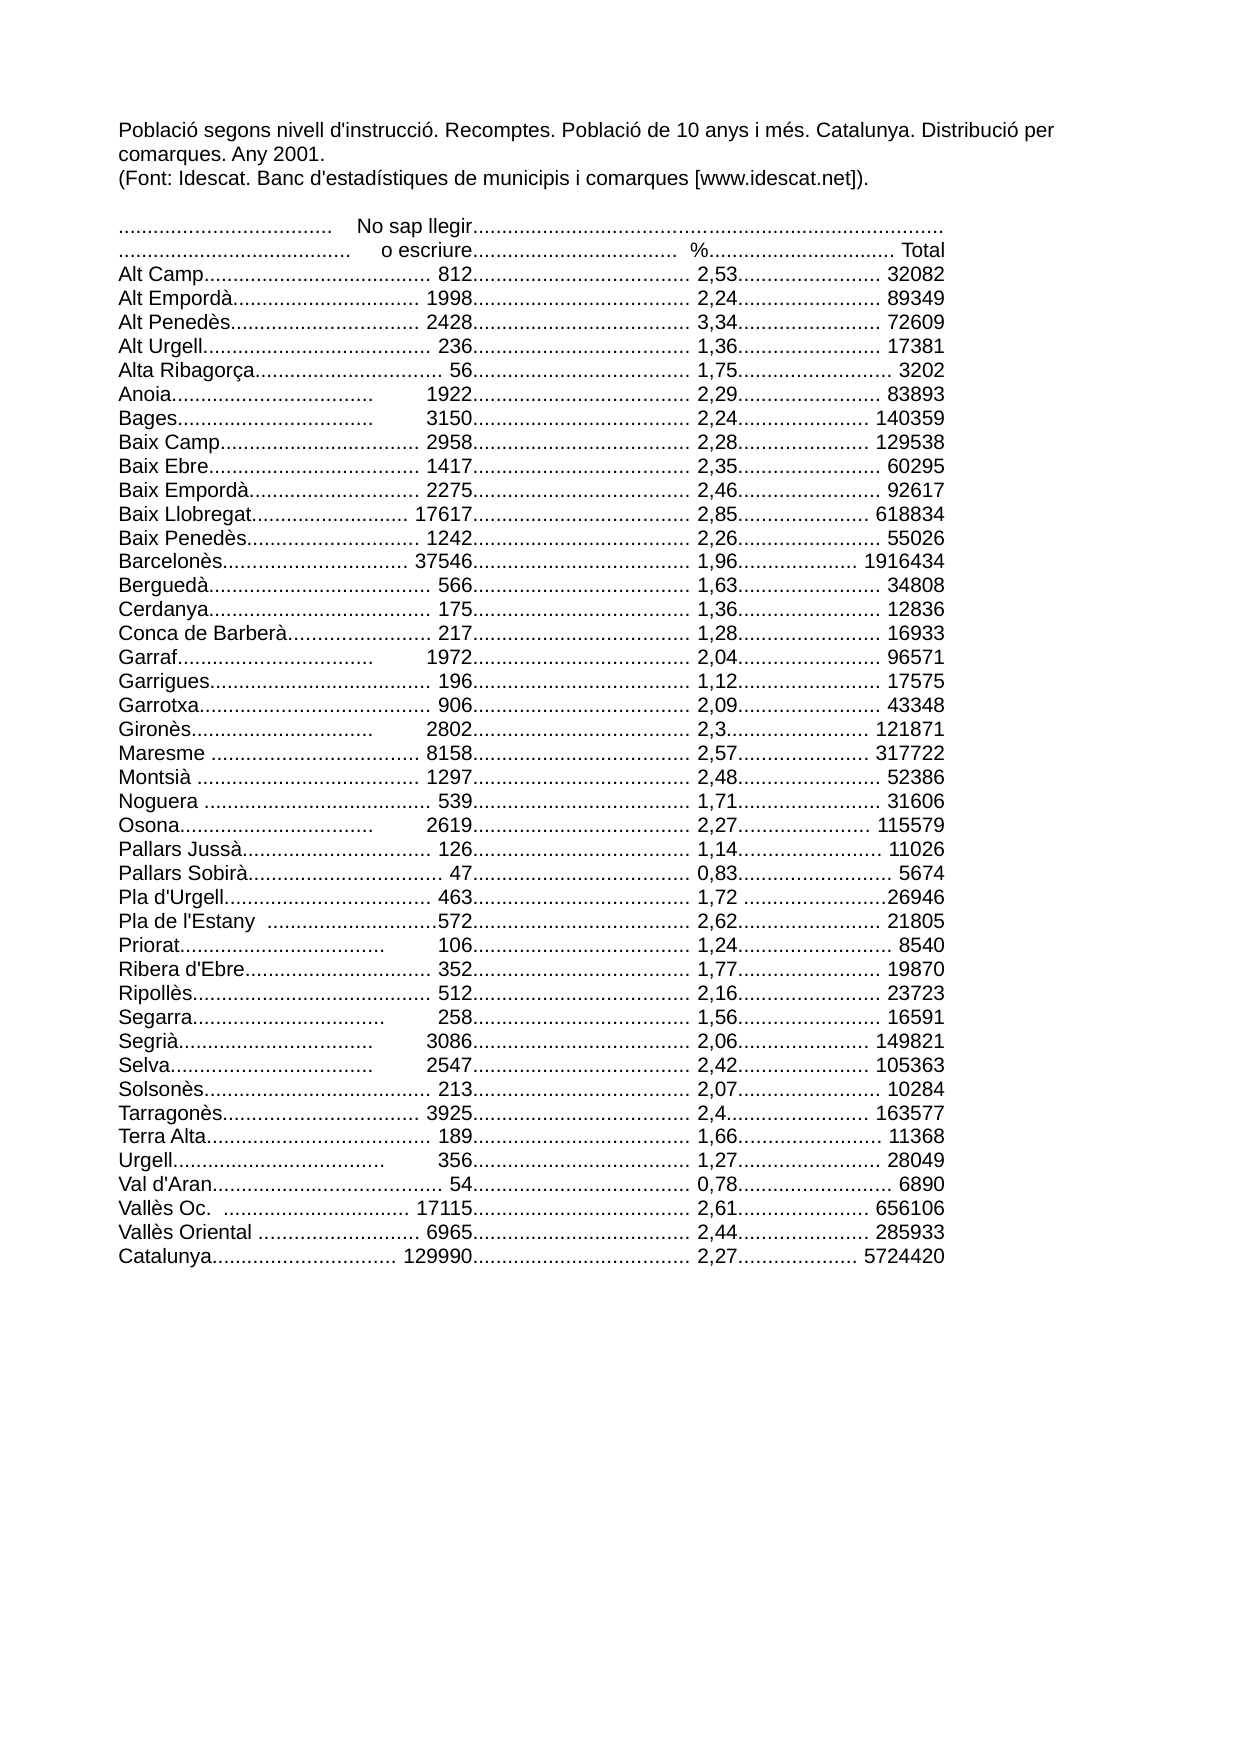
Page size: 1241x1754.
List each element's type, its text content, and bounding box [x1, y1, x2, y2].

text Pla de l'Estany 572 2,62 21805 [118, 909, 1122, 933]
text Segarra 258 1,56 16591 [118, 1004, 1122, 1028]
text Maresme 8158 2,57 317722 [118, 741, 1122, 765]
text Alt Urgell 236 1,36 17381 [118, 334, 1122, 358]
text Pla d'Urgell 463 1,72 26946 [118, 885, 1122, 909]
text Baix Empordà 2275 2,46 92617 [118, 477, 1122, 501]
text Garrotxa 906 2,09 43348 [118, 693, 1122, 717]
text Baix Camp 2958 2,28 129538 [118, 429, 1122, 453]
text Vallès Oc. 17115 2,61 656106 [118, 1196, 1122, 1220]
text Val d'Aran 54 0,78 6890 [118, 1172, 1122, 1196]
text Baix Llobregat 17617 2,85 618834 [118, 501, 1122, 525]
text Segrià 3086 2,06 149821 [118, 1028, 1122, 1052]
text Catalunya 129990 2,27 5724420 [118, 1244, 1122, 1268]
text Pallars Jussà 126 1,14 11026 [118, 837, 1122, 861]
text Barcelonès 37546 1,96 1916434 [118, 549, 1122, 573]
text Noguera 539 1,71 31606 [118, 789, 1122, 813]
text No sap llegir [118, 214, 1122, 238]
text Anoia 1922 2,29 83893 [118, 382, 1122, 406]
text (Font: Idescat. Banc d'estadístiques de municipis i comarques [www.idescat.net]). [118, 166, 1122, 190]
text Cerdanya 175 1,36 12836 [118, 597, 1122, 621]
text Priorat 106 1,24 8540 [118, 933, 1122, 957]
text Gironès 2802 2,3 121871 [118, 717, 1122, 741]
text Baix Penedès 1242 2,26 55026 [118, 525, 1122, 549]
text Ripollès 512 2,16 23723 [118, 981, 1122, 1004]
text Osona 2619 2,27 115579 [118, 813, 1122, 837]
text Alt Empordà 1998 2,24 89349 [118, 286, 1122, 310]
text Baix Ebre 1417 2,35 60295 [118, 453, 1122, 477]
text Solsonès 213 2,07 10284 [118, 1076, 1122, 1100]
text Terra Alta 189 1,66 11368 [118, 1124, 1122, 1148]
text Tarragonès 3925 2,4 163577 [118, 1100, 1122, 1124]
text Garrigues 196 1,12 17575 [118, 669, 1122, 693]
text o escriure % Total [118, 238, 1122, 262]
text Alt Penedès 2428 3,34 72609 [118, 310, 1122, 334]
text Pallars Sobirà 47 0,83 5674 [118, 861, 1122, 885]
text Ribera d'Ebre 352 1,77 19870 [118, 957, 1122, 981]
text Conca de Barberà 217 1,28 16933 [118, 621, 1122, 645]
text Alta Ribagorça 56 1,75 3202 [118, 358, 1122, 382]
text Urgell 356 1,27 28049 [118, 1148, 1122, 1172]
text Vallès Oriental 6965 2,44 285933 [118, 1220, 1122, 1244]
text Bages 3150 2,24 140359 [118, 406, 1122, 429]
text Berguedà 566 1,63 34808 [118, 573, 1122, 597]
text Alt Camp 812 2,53 32082 [118, 262, 1122, 286]
text Població segons nivell d'instrucció. Recomptes. Població de 10 anys i més. Catalunya. Distribució per comarques. Any 2001. [118, 118, 1122, 166]
text Montsià 1297 2,48 52386 [118, 765, 1122, 789]
text Selva 2547 2,42 105363 [118, 1052, 1122, 1076]
text Garraf 1972 2,04 96571 [118, 645, 1122, 669]
